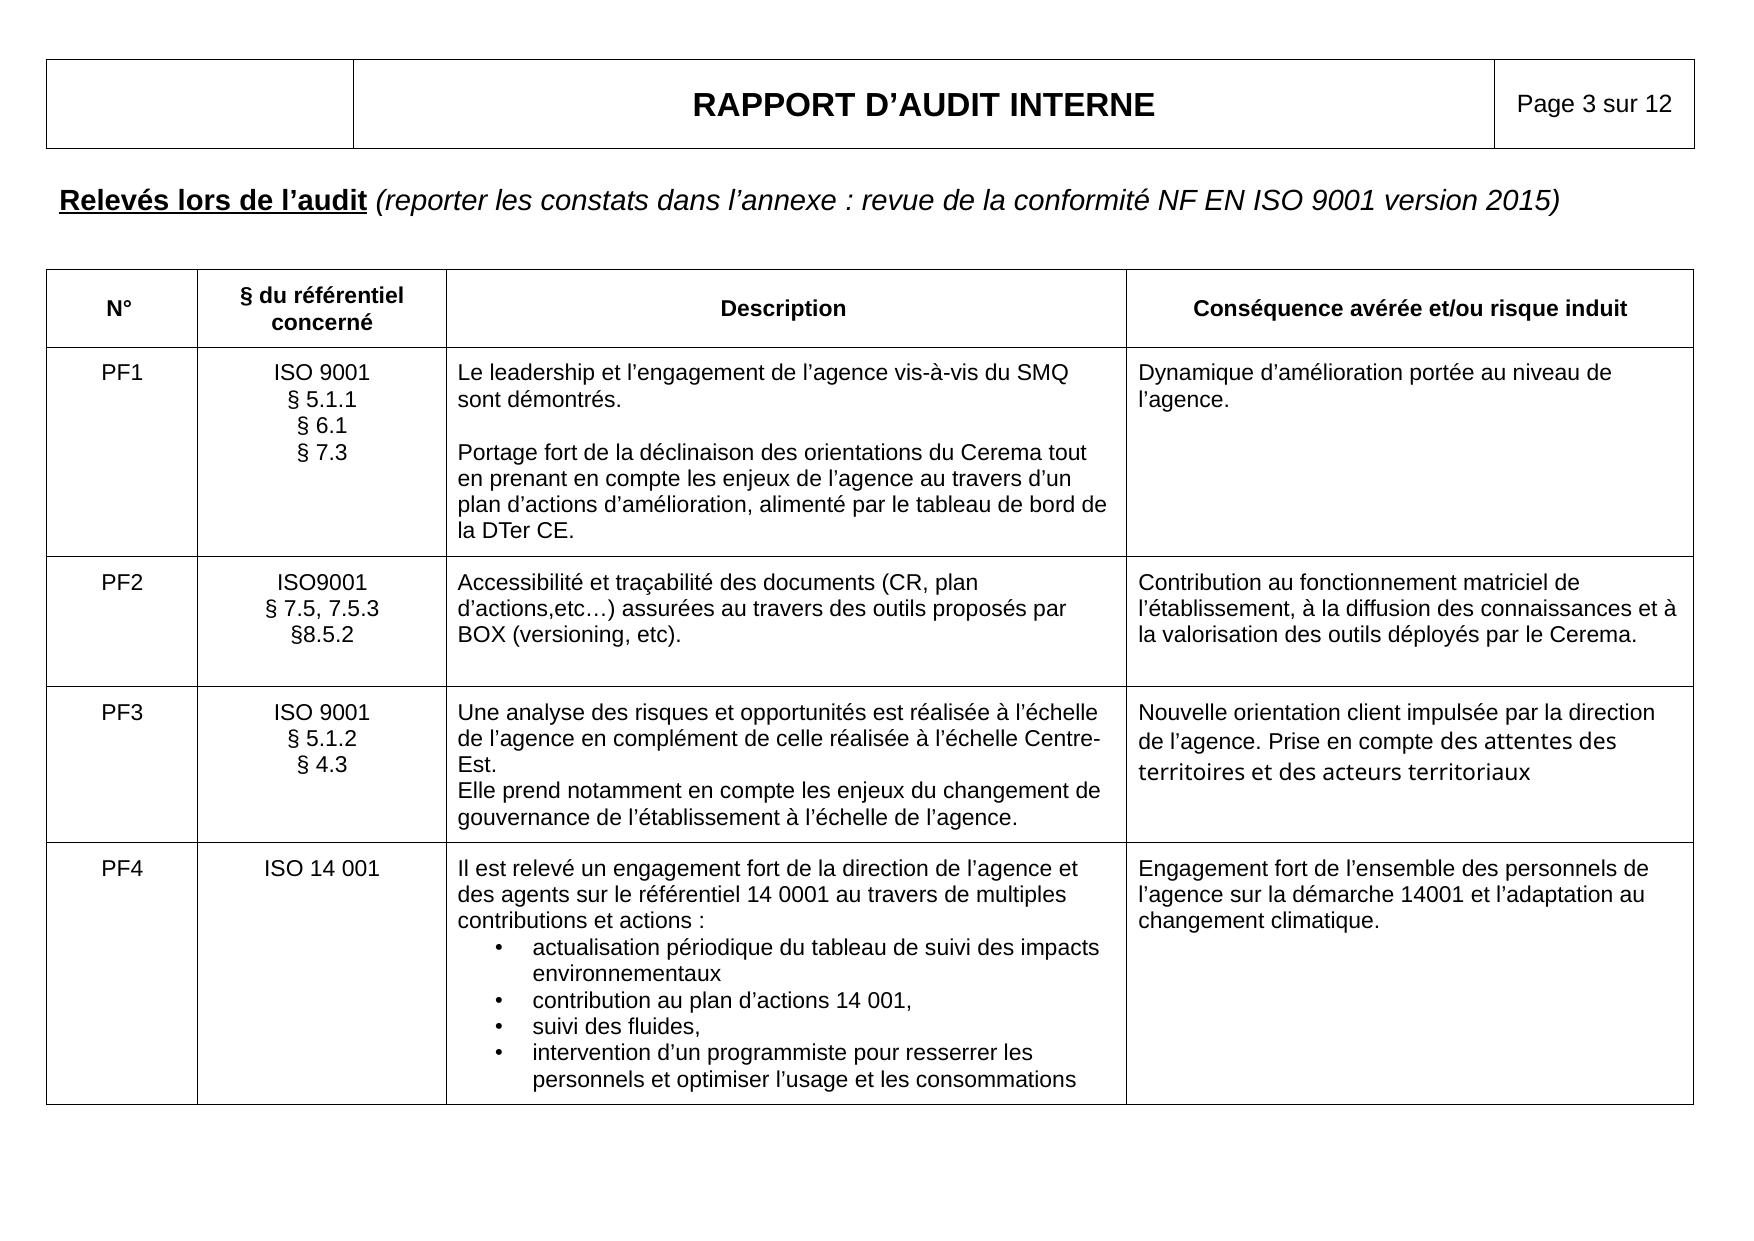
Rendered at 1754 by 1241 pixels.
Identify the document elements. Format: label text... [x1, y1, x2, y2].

table_cell Dynamique d’amélioration portée au niveau de l’agence. [1127, 348, 1693, 556]
table_cell Engagement fort de l’ensemble des personnels de l’agence sur la démarche 14001 et l’adaptation au changement climatique. [1127, 843, 1693, 1104]
table_header Conséquence avérée et/ou risque induit [1127, 270, 1693, 347]
table_cell Une analyse des risques et opportunités est réalisée à l’échelle de l’agence en complément de celle réalisée à l’échelle Centre-Est. Elle prend notamment en compte les enjeux du changement de gouvernance de l’établissement à l’échelle de l’agence. [447, 687, 1126, 842]
table_cell Il est relevé un engagement fort de la direction de l’agence et des agents sur le référentiel 14 0001 au travers de multiples contributions et actions : actualisation périodique du tableau de suivi des impacts environnementaux contribution au plan d’actions 14 001, suivi des fluides, intervention d’un programmiste pour resserrer les personnels et optimiser l’usage et les consommations des locaux (Déménagement prévu en octobre) Implication dans le plan de transition Carbone avec comme ambassadeur D. GOUTALAND et actions pro-actives : Green Team et plan d’action spécifique local. Action fresque du climat : finalisation du déploiement en cours [447, 843, 1126, 1104]
table_header Description [447, 270, 1126, 347]
table_header § du référentiel concerné [198, 270, 446, 347]
table_header N° [47, 270, 197, 347]
table_cell PF3 [47, 687, 197, 842]
table_cell PF2 [47, 557, 197, 686]
table_cell ISO9001 § 7.5, 7.5.3 §8.5.2 [198, 557, 446, 686]
text Relevés lors de l’audit (reporter les constats dans l’annexe : revue de la conformité NF EN ISO 9001 version 2015) [59, 183, 1695, 217]
table_cell Contribution au fonctionnement matriciel de l’établissement, à la diffusion des connaissances et à la valorisation des outils déployés par le Cerema. [1127, 557, 1693, 686]
table_cell PF1 [47, 348, 197, 556]
table_cell ISO 14 001 [198, 843, 446, 1104]
table_cell Le leadership et l’engagement de l’agence vis-à-vis du SMQ sont démontrés. Portage fort de la déclinaison des orientations du Cerema tout en prenant en compte les enjeux de l’agence au travers d’un plan d’actions d’amélioration, alimenté par le tableau de bord de la DTer CE. [447, 348, 1126, 556]
table_cell PF4 [47, 843, 197, 1104]
table_cell ISO 9001 § 5.1.2 § 4.3 [198, 687, 446, 842]
table_cell ISO 9001 § 5.1.1 § 6.1 § 7.3 [198, 348, 446, 556]
table_cell Accessibilité et traçabilité des documents (CR, plan d’actions,etc…) assurées au travers des outils proposés par BOX (versioning, etc). [447, 557, 1126, 686]
table_cell Nouvelle orientation client impulsée par la direction de l’agence. Prise en compte des attentes des territoires et des acteurs territoriaux [1127, 687, 1693, 842]
